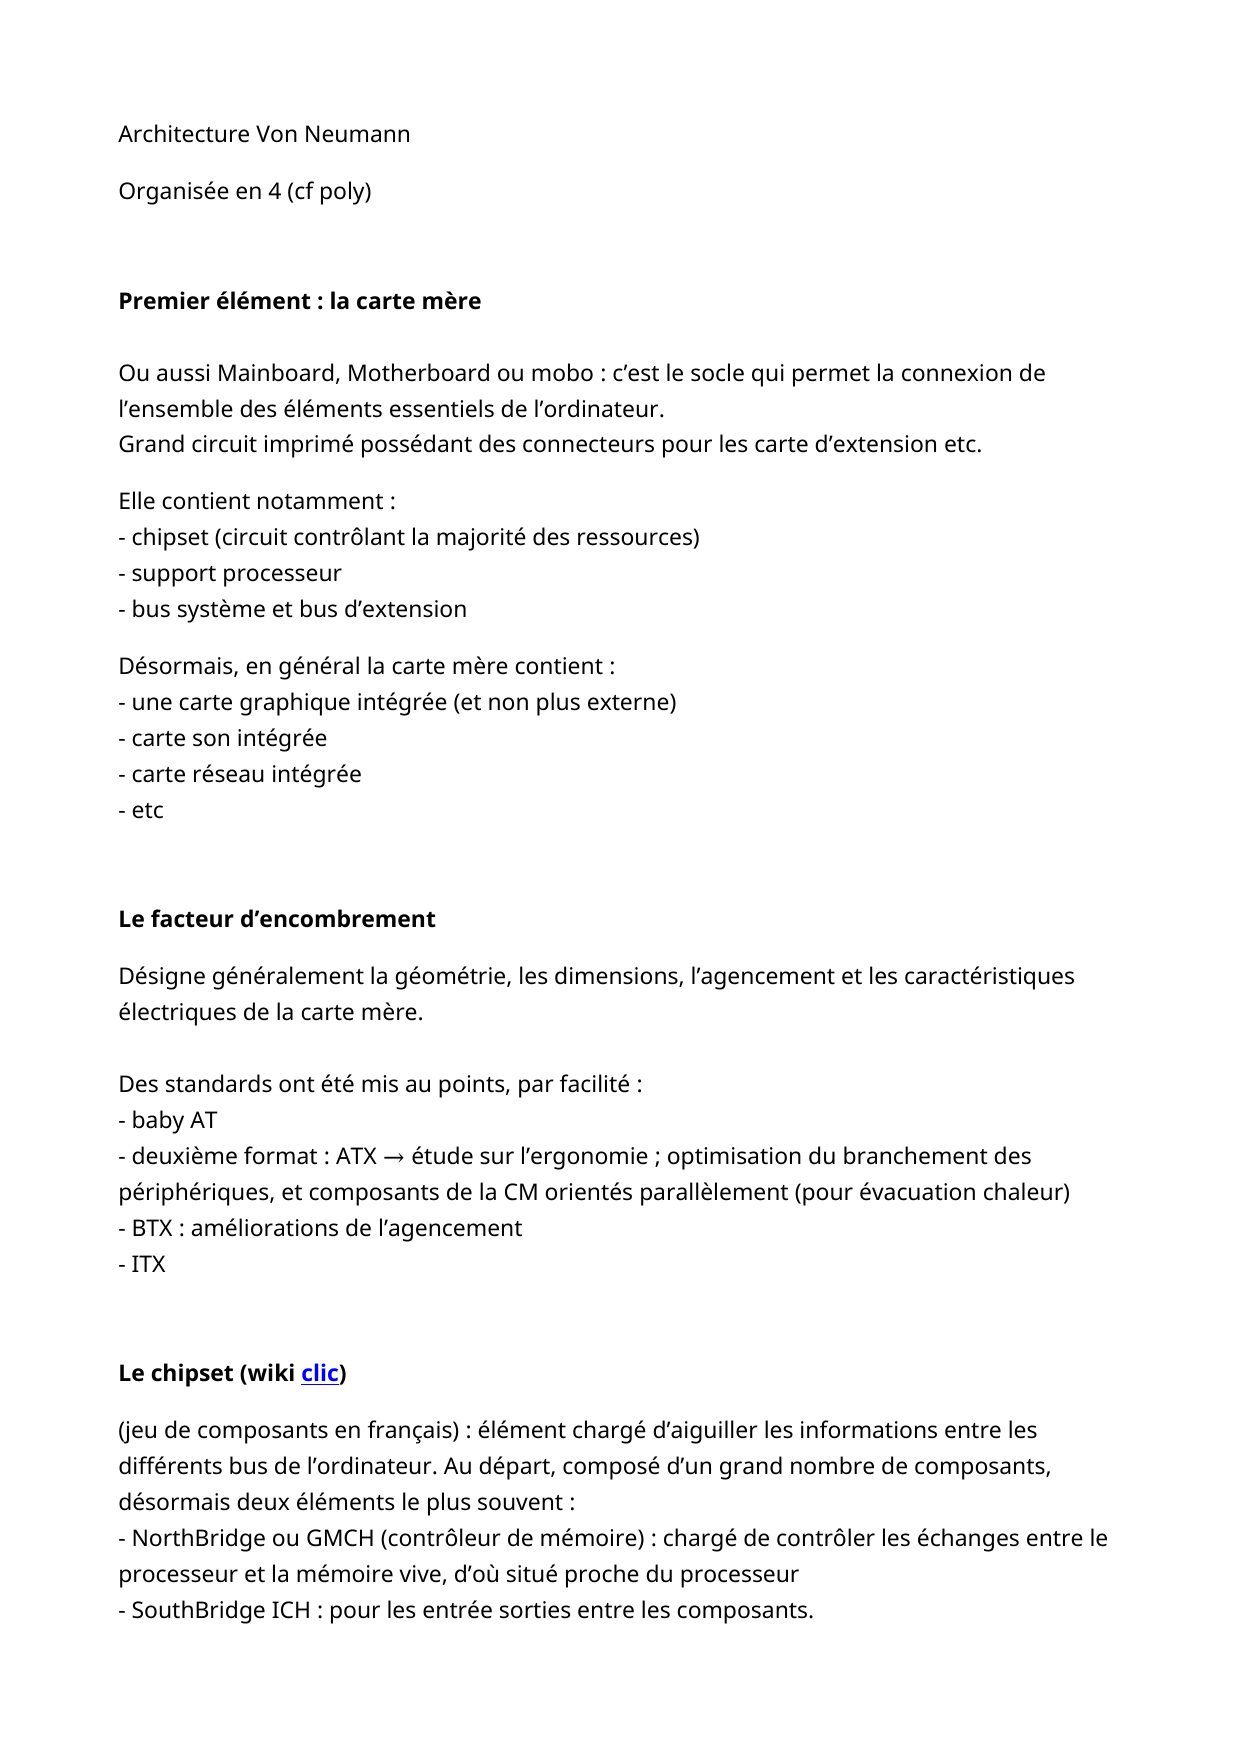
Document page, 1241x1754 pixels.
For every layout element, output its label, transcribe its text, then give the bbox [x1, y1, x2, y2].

text Organisée en 4 (cf poly) [118, 175, 1122, 206]
text Désigne généralement la géométrie, les dimensions, l’agencement et les caractéristiques électriques de la carte mère. Des standards ont été mis au points, par facilité : - baby AT - deuxième format : ATX → étude sur l’ergonomie ; optimisation du branchement des périphériques, et composants de la CM orientés parallèlement (pour évacuation chaleur) - BTX : améliorations de l’agencement - ITX [118, 960, 1122, 1279]
text Elle contient notamment : - chipset (circuit contrôlant la majorité des ressources) - support processeur - bus système et bus d’extension [118, 485, 1122, 624]
text Le chipset (wiki clic) [118, 1357, 1122, 1389]
text Désormais, en général la carte mère contient : - une carte graphique intégrée (et non plus externe) - carte son intégrée - carte réseau intégrée - etc [118, 650, 1122, 825]
text Architecture Von Neumann [118, 118, 1122, 149]
text Le facteur d’encombrement [118, 903, 1122, 934]
text (jeu de composants en français) : élément chargé d’aiguiller les informations entre les différents bus de l’ordinateur. Au départ, composé d’un grand nombre de composants, désormais deux éléments le plus souvent : - NorthBridge ou GMCH (contrôleur de mémoire) : chargé de contrôler les échanges entre le processeur et la mémoire vive, d’où situé proche du processeur - SouthBridge ICH : pour les entrée sorties entre les composants. [118, 1414, 1122, 1625]
text Premier élément : la carte mère Ou aussi Mainboard, Motherboard ou mobo : c’est le socle qui permet la connexion de l’ensemble des éléments essentiels de l’ordinateur. Grand circuit imprimé possédant des connecteurs pour les carte d’extension etc. [118, 285, 1122, 460]
